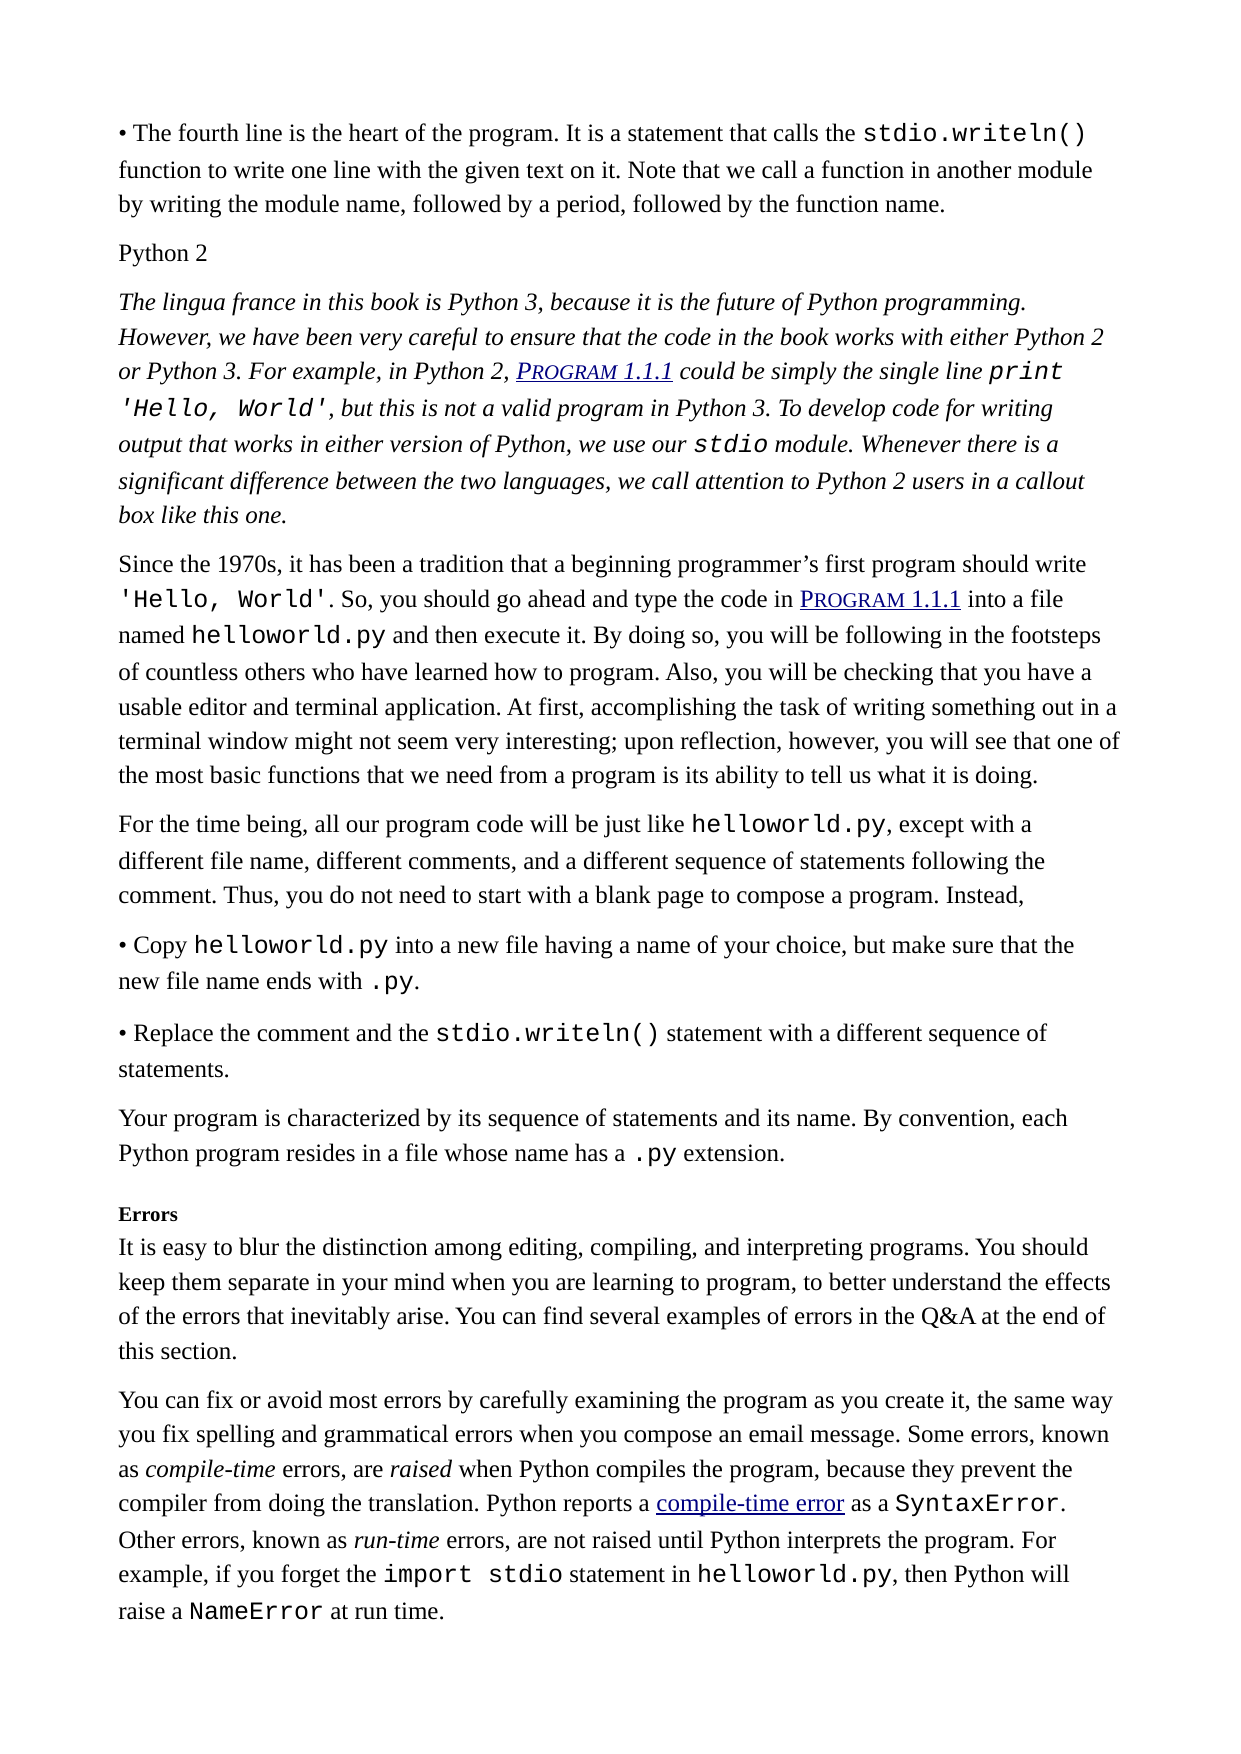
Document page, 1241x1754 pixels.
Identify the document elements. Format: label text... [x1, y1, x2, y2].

text The lingua france in this book is Python 3, because it is the future of Python programming. However, we have been very careful to ensure that the code in the book works with either Python 2 or Python 3. For example, in Python 2, PROGRAM 1.1.1 could be simply the single line print 'Hello, World', but this is not a valid program in Python 3. To develop code for writing output that works in either version of Python, we use our stdio module. Whenever there is a significant difference between the two languages, we call attention to Python 2 users in a callout box like this one. [118, 287, 1122, 529]
text • The fourth line is the heart of the program. It is a statement that calls the stdio.writeln() function to write one line with the given text on it. Note that we call a function in another module by writing the module name, followed by a period, followed by the function name. [118, 118, 1122, 218]
text • Copy helloworld.py into a new file having a name of your choice, but make sure that the new file name ends with .py. [118, 930, 1122, 997]
text It is easy to blur the distinction among editing, compiling, and interpreting programs. You should keep them separate in your mind when you are learning to program, to better understand the effects of the errors that inevitably arise. You can find several examples of errors in the Q&A at the end of this section. [118, 1232, 1122, 1364]
text You can fix or avoid most errors by carefully examining the program as you create it, the same way you fix spelling and grammatical errors when you compose an email message. Some errors, known as compile-time errors, are raised when Python compiles the program, because they prevent the compiler from doing the translation. Python reports a compile-time error as a SyntaxError. Other errors, known as run-time errors, are not raised until Python interprets the program. For example, if you forget the import stdio statement in helloworld.py, then Python will raise a NameError at run time. [118, 1385, 1122, 1627]
text For the time being, all our program code will be just like helloworld.py, except with a different file name, different comments, and a different sequence of statements following the comment. Thus, you do not need to start with a blank page to compose a program. Instead, [118, 809, 1122, 909]
text Since the 1970s, it has been a tradition that a beginning programmer’s first program should write 'Hello, World'. So, you should go ahead and type the code in PROGRAM 1.1.1 into a file named helloworld.py and then execute it. By doing so, you will be following in the footsteps of countless others who have learned how to program. Also, you will be checking that you have a usable editor and terminal application. At first, accomplishing the task of writing something out in a terminal window might not seem very interesting; upon reflection, however, you will see that one of the most basic functions that we need from a program is its ability to tell us what it is doing. [118, 549, 1122, 789]
text • Replace the comment and the stdio.writeln() statement with a different sequence of statements. [118, 1018, 1122, 1083]
subtitle Errors [118, 1202, 1122, 1226]
text Your program is characterized by its sequence of statements and its name. By convention, each Python program resides in a file whose name has a .py extension. [118, 1103, 1122, 1169]
text Python 2 [118, 238, 1122, 267]
